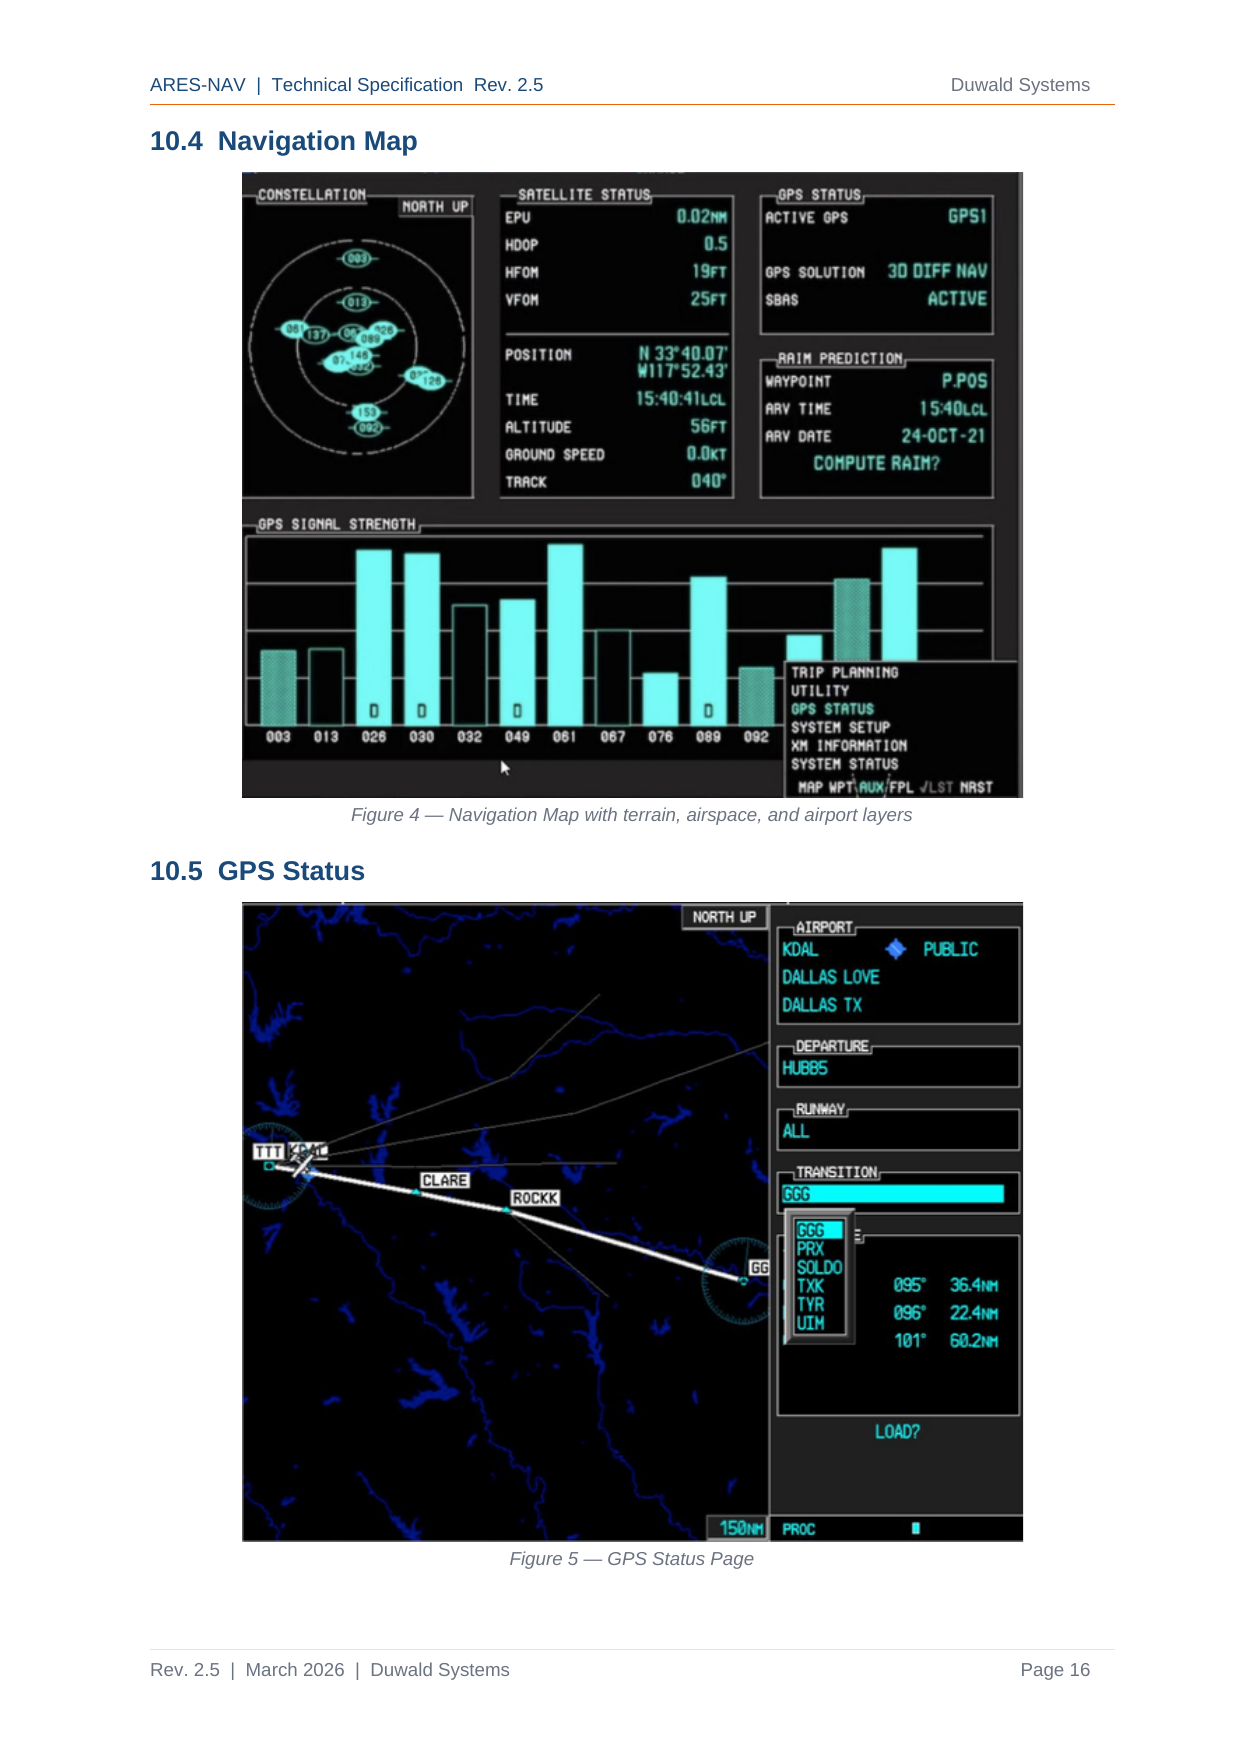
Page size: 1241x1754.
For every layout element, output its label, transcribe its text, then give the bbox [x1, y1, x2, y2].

text Figure 5 — GPS Status Page [150, 1548, 1115, 1570]
text Figure 4 — Navigation Map with terrain, airspace, and airport layers [150, 804, 1115, 826]
subtitle 10.5 GPS Status [150, 855, 1115, 886]
subtitle 10.4 Navigation Map [150, 125, 1115, 156]
picture [242, 902, 1024, 1542]
picture [242, 172, 1024, 798]
